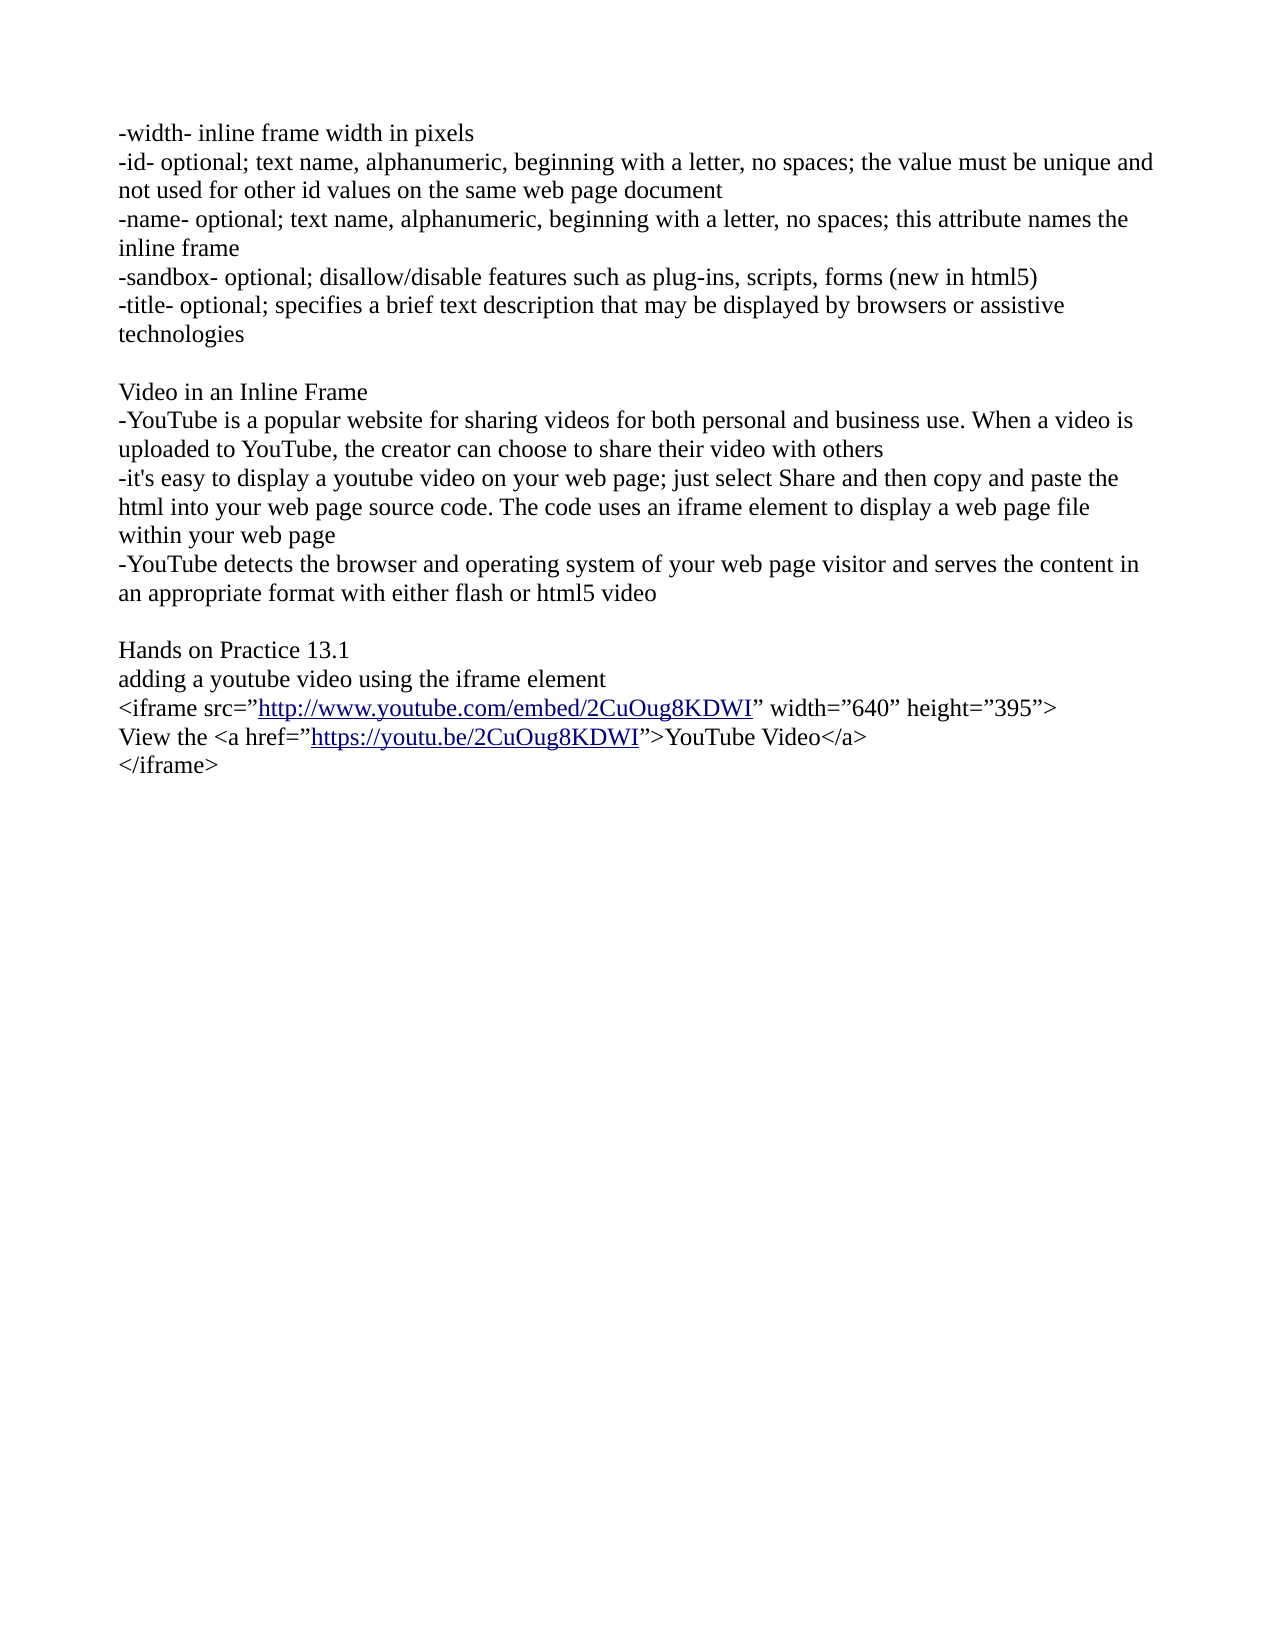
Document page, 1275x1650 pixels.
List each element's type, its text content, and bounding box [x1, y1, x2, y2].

text View the <a href=”https://youtu.be/2CuOug8KDWI”>YouTube Video</a> [118, 722, 1157, 751]
text -YouTube is a popular website for sharing videos for both personal and business use. When a video is uploaded to YouTube, the creator can choose to share their video with others [118, 406, 1157, 463]
text Hands on Practice 13.1 [118, 636, 1157, 664]
text Video in an Inline Frame [118, 377, 1157, 406]
text -name- optional; text name, alphanumeric, beginning with a letter, no spaces; this attribute names the inline frame [118, 204, 1157, 262]
text -width- inline frame width in pixels [118, 118, 1157, 147]
text -sandbox- optional; disallow/disable features such as plug-ins, scripts, forms (new in html5) [118, 262, 1157, 291]
text <iframe src=”http://www.youtube.com/embed/2CuOug8KDWI” width=”640” height=”395”> [118, 693, 1157, 722]
text adding a youtube video using the iframe element [118, 664, 1157, 693]
text </iframe> [118, 751, 1157, 779]
text -title- optional; specifies a brief text description that may be displayed by browsers or assistive technologies [118, 291, 1157, 348]
text -id- optional; text name, alphanumeric, beginning with a letter, no spaces; the value must be unique and not used for other id values on the same web page document [118, 147, 1157, 204]
text -it's easy to display a youtube video on your web page; just select Share and then copy and paste the html into your web page source code. The code uses an iframe element to display a web page file within your web page [118, 463, 1157, 549]
text -YouTube detects the browser and operating system of your web page visitor and serves the content in an appropriate format with either flash or html5 video [118, 549, 1157, 607]
